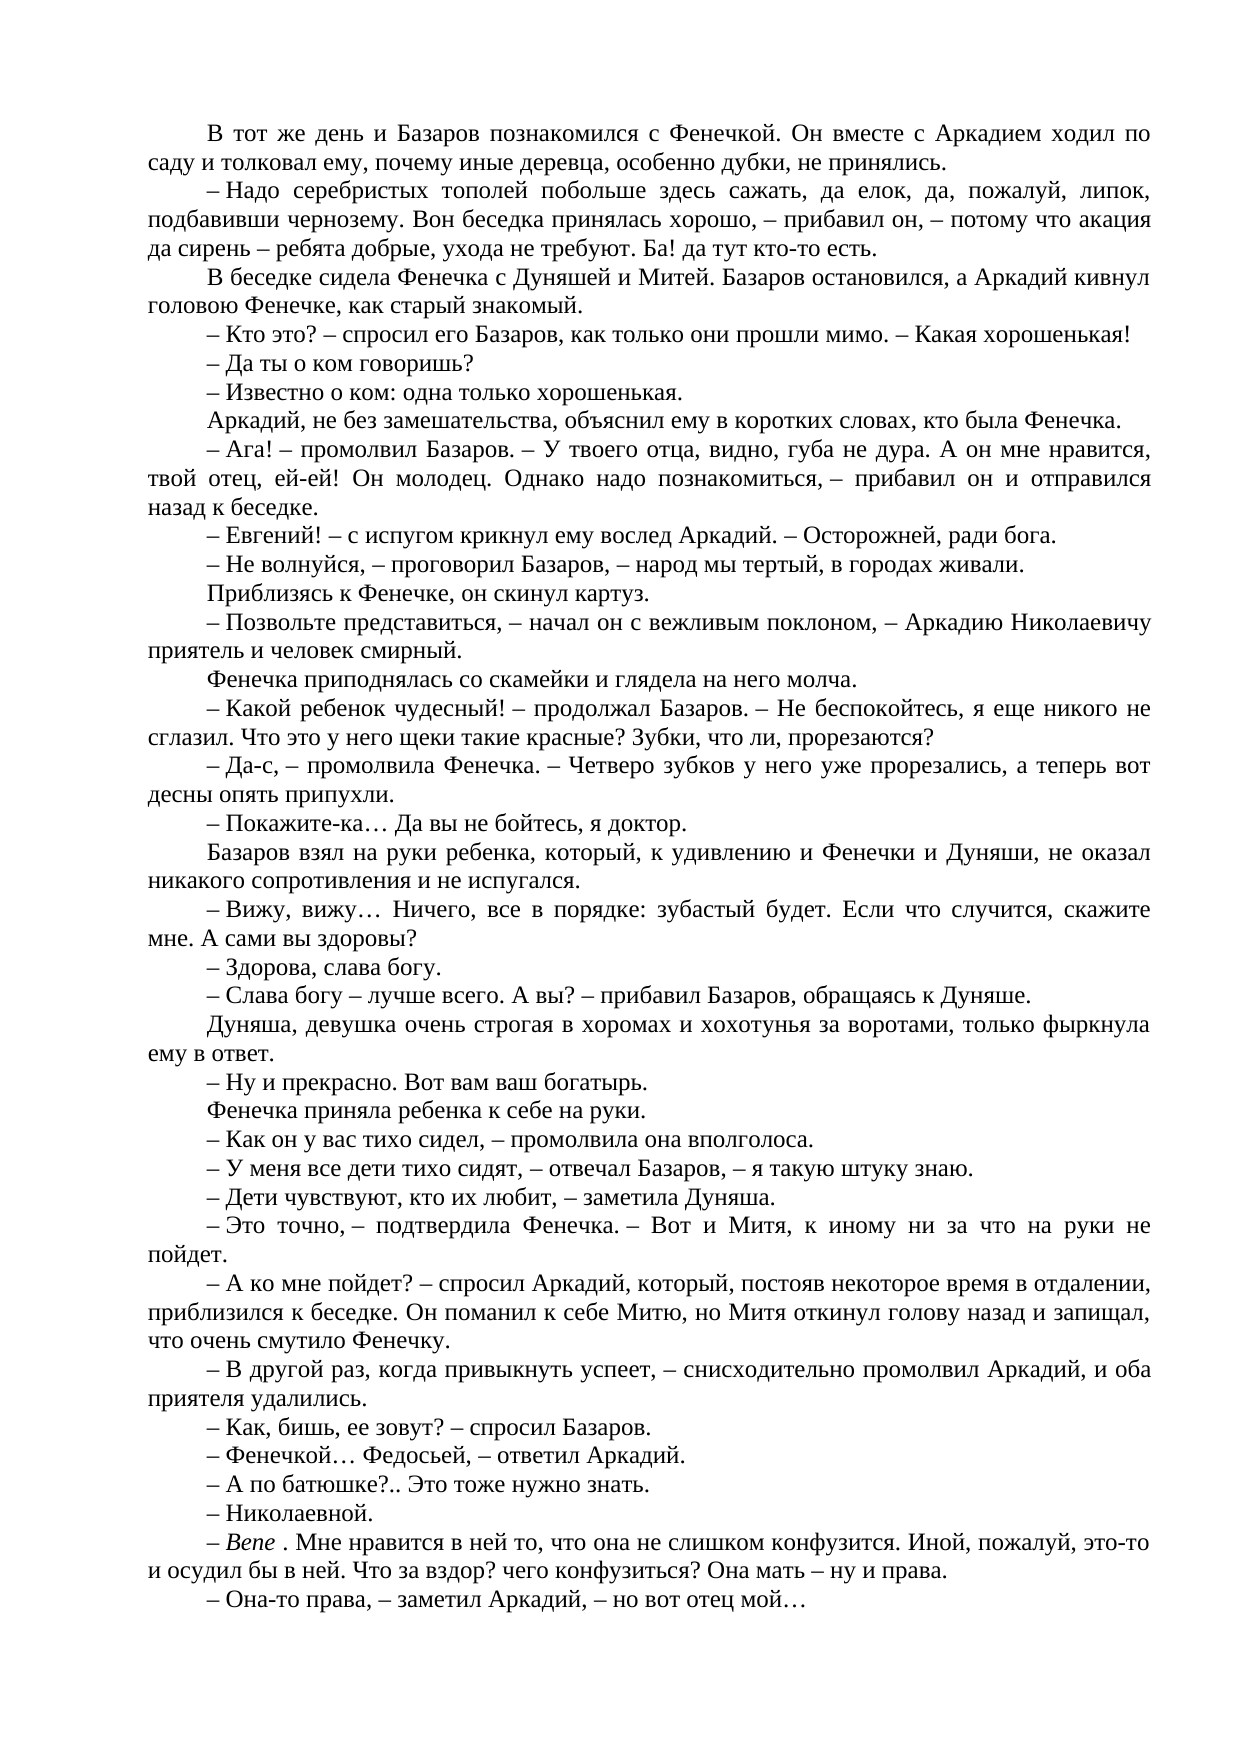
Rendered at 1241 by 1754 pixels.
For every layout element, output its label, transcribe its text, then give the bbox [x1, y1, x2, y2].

text Фенечка приподнялась со скамейки и глядела на него молча. [148, 664, 1152, 693]
text – Как, бишь, ее зовут? – спросил Базаров. [148, 1412, 1152, 1441]
text Базаров взял на руки ребенка, который, к удивлению и Фенечки и Дуняши, не оказал никакого сопротивления и не испугался. [148, 837, 1152, 894]
text – Фенечкой… Федосьей, – ответил Аркадий. [148, 1441, 1152, 1469]
text – А ко мне пойдет? – спросил Аркадий, который, постояв некоторое время в отдалении, приблизился к беседке. Он поманил к себе Митю, но Митя откинул голову назад и запищал, что очень смутило Фенечку. [148, 1268, 1152, 1354]
text – Надо серебристых тополей побольше здесь сажать, да елок, да, пожалуй, липок, подбавивши чернозему. Вон беседка принялась хорошо, – прибавил он, – потому что акация да сирень – ребята добрые, ухода не требуют. Ба! да тут кто-то есть. [148, 176, 1152, 262]
text – Это точно, – подтвердила Фенечка. – Вот и Митя, к иному ни за что на руки не пойдет. [148, 1211, 1152, 1268]
text – Bene . Мне нравится в ней то, что она не слишком конфузится. Иной, пожалуй, это-то и осудил бы в ней. Что за вздор? чего конфузиться? Она мать – ну и права. [148, 1527, 1152, 1584]
text – Известно о ком: одна только хорошенькая. [148, 377, 1152, 406]
text – Здорова, слава богу. [148, 952, 1152, 981]
text – Ну и прекрасно. Вот вам ваш богатырь. [148, 1067, 1152, 1096]
text – А по батюшке?.. Это тоже нужно знать. [148, 1469, 1152, 1498]
text – Да ты о ком говоришь? [148, 348, 1152, 377]
text Приблизясь к Фенечке, он скинул картуз. [148, 578, 1152, 607]
text Фенечка приняла ребенка к себе на руки. [148, 1096, 1152, 1124]
text Аркадий, не без замешательства, объяснил ему в коротких словах, кто была Фенечка. [148, 406, 1152, 434]
text – Покажите-ка… Да вы не бойтесь, я доктор. [148, 808, 1152, 837]
text – Ага! – промолвил Базаров. – У твоего отца, видно, губа не дура. А он мне нравится, твой отец, ей-ей! Он молодец. Однако надо познакомиться, – прибавил он и отправился назад к беседке. [148, 434, 1152, 521]
text – Она-то права, – заметил Аркадий, – но вот отец мой… [148, 1584, 1152, 1613]
text – В другой раз, когда привыкнуть успеет, – снисходительно промолвил Аркадий, и оба приятеля удалились. [148, 1354, 1152, 1412]
text – Какой ребенок чудесный! – продолжал Базаров. – Не беспокойтесь, я еще никого не сглазил. Что это у него щеки такие красные? Зубки, что ли, прорезаются? [148, 693, 1152, 751]
text Дуняша, девушка очень строгая в хоромах и хохотунья за воротами, только фыркнула ему в ответ. [148, 1009, 1152, 1067]
text – Как он у вас тихо сидел, – промолвила она вполголоса. [148, 1124, 1152, 1153]
text – Николаевной. [148, 1498, 1152, 1527]
text – Позвольте представиться, – начал он с вежливым поклоном, – Аркадию Николаевичу приятель и человек смирный. [148, 607, 1152, 664]
text – Не волнуйся, – проговорил Базаров, – народ мы тертый, в городах живали. [148, 549, 1152, 578]
text – Да-с, – промолвила Фенечка. – Четверо зубков у него уже прорезались, а теперь вот десны опять припухли. [148, 751, 1152, 808]
text – Дети чувствуют, кто их любит, – заметила Дуняша. [148, 1182, 1152, 1211]
text В тот же день и Базаров познакомился с Фенечкой. Он вместе с Аркадием ходил по саду и толковал ему, почему иные деревца, особенно дубки, не принялись. [148, 118, 1152, 176]
text – Евгений! – с испугом крикнул ему вослед Аркадий. – Осторожней, ради бога. [148, 521, 1152, 549]
text – У меня все дети тихо сидят, – отвечал Базаров, – я такую штуку знаю. [148, 1153, 1152, 1182]
text – Кто это? – спросил его Базаров, как только они прошли мимо. – Какая хорошенькая! [148, 319, 1152, 348]
text – Вижу, вижу… Ничего, все в порядке: зубастый будет. Если что случится, скажите мне. А сами вы здоровы? [148, 894, 1152, 952]
text В беседке сидела Фенечка с Дуняшей и Митей. Базаров остановился, а Аркадий кивнул головою Фенечке, как старый знакомый. [148, 262, 1152, 319]
text – Слава богу – лучше всего. А вы? – прибавил Базаров, обращаясь к Дуняше. [148, 981, 1152, 1009]
